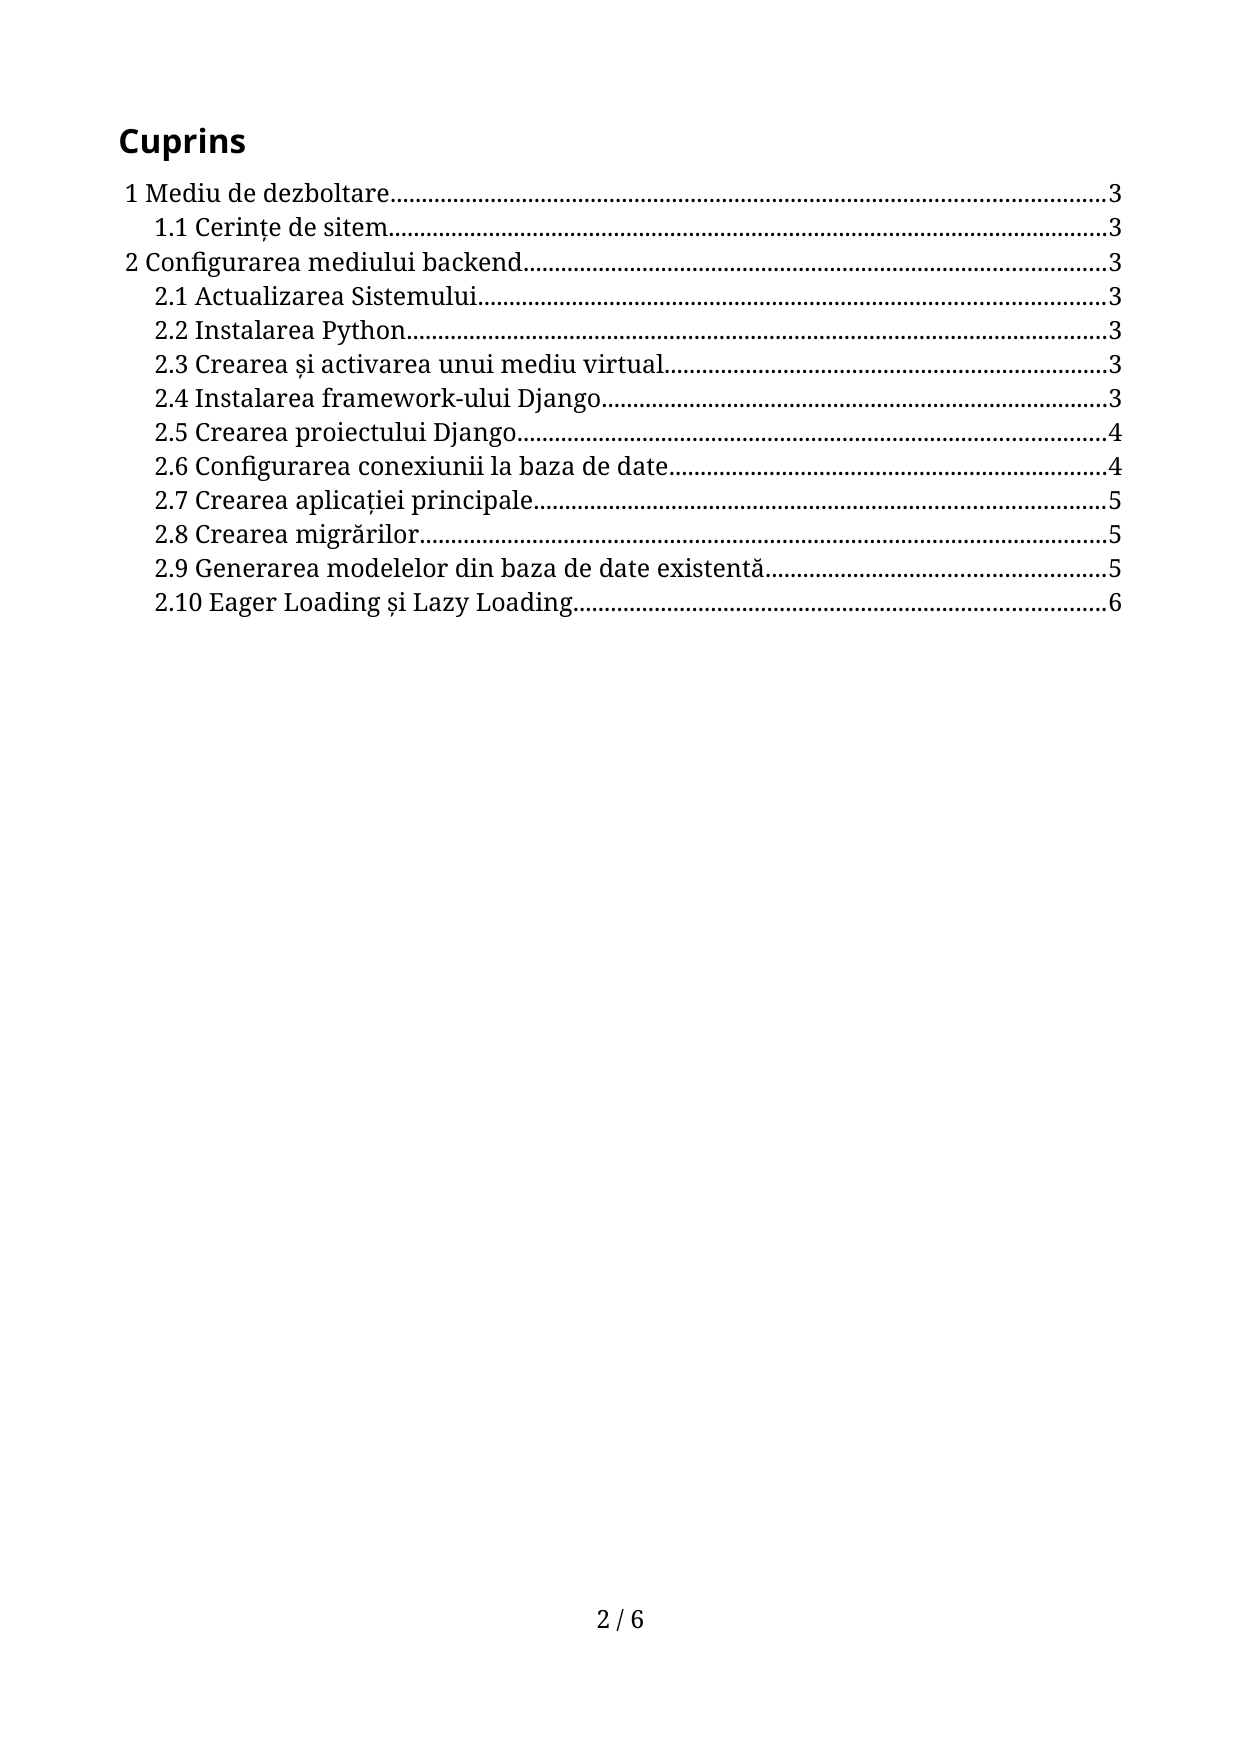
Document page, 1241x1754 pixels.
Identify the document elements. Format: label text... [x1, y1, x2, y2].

text 2.6 Configurarea conexiunii la baza de date 4 [148, 448, 1122, 483]
text 2.7 Crearea aplicației principale 5 [148, 483, 1122, 517]
text 2.4 Instalarea framework-ului Django 3 [148, 380, 1122, 414]
text 1 Mediu de dezboltare 3 [118, 176, 1122, 210]
text 2.1 Actualizarea Sistemului 3 [148, 278, 1122, 312]
text 2.10 Eager Loading și Lazy Loading 6 [148, 585, 1122, 619]
text 2.2 Instalarea Python 3 [148, 312, 1122, 346]
subtitle Cuprins [118, 118, 1122, 163]
text 1.1 Cerințe de sitem 3 [148, 210, 1122, 244]
text 2.9 Generarea modelelor din baza de date existentă 5 [148, 551, 1122, 585]
text 2.8 Crearea migrărilor 5 [148, 517, 1122, 551]
text 2 Configurarea mediului backend 3 [118, 244, 1122, 278]
text 2.3 Crearea și activarea unui mediu virtual 3 [148, 346, 1122, 380]
text 2.5 Crearea proiectului Django 4 [148, 414, 1122, 448]
